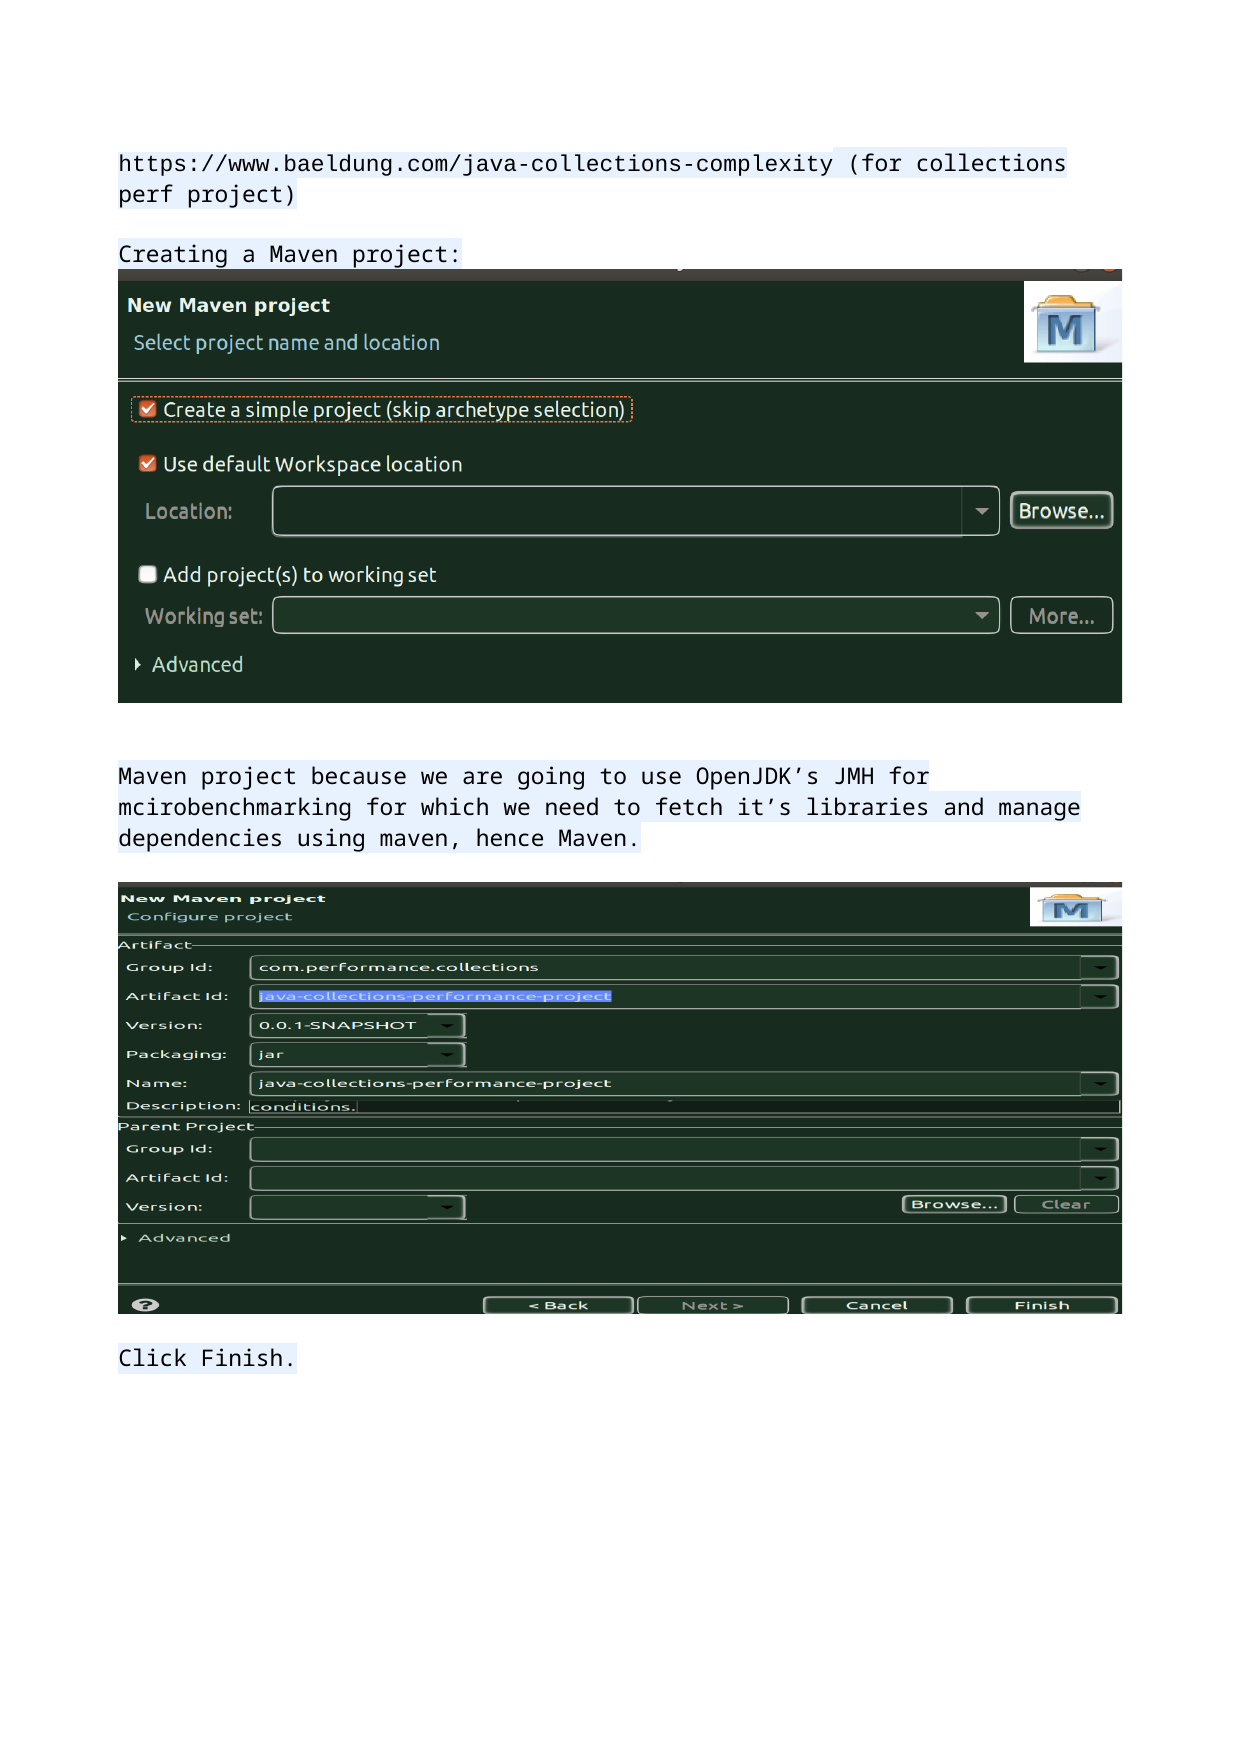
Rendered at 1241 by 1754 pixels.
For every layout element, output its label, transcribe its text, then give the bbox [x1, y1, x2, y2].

picture [118, 882, 1123, 1314]
picture [118, 269, 1123, 703]
text https://www.baeldung.com/java-collections-complexity (for collections perf project) [118, 147, 1122, 209]
text Click Finish. [118, 1342, 1122, 1374]
text Maven project because we are going to use OpenJDK’s JMH for mcirobenchmarking for which we need to fetch it’s libraries and manage dependencies using maven, hence Maven. [118, 760, 1122, 853]
text Creating a Maven project: [118, 238, 1122, 269]
